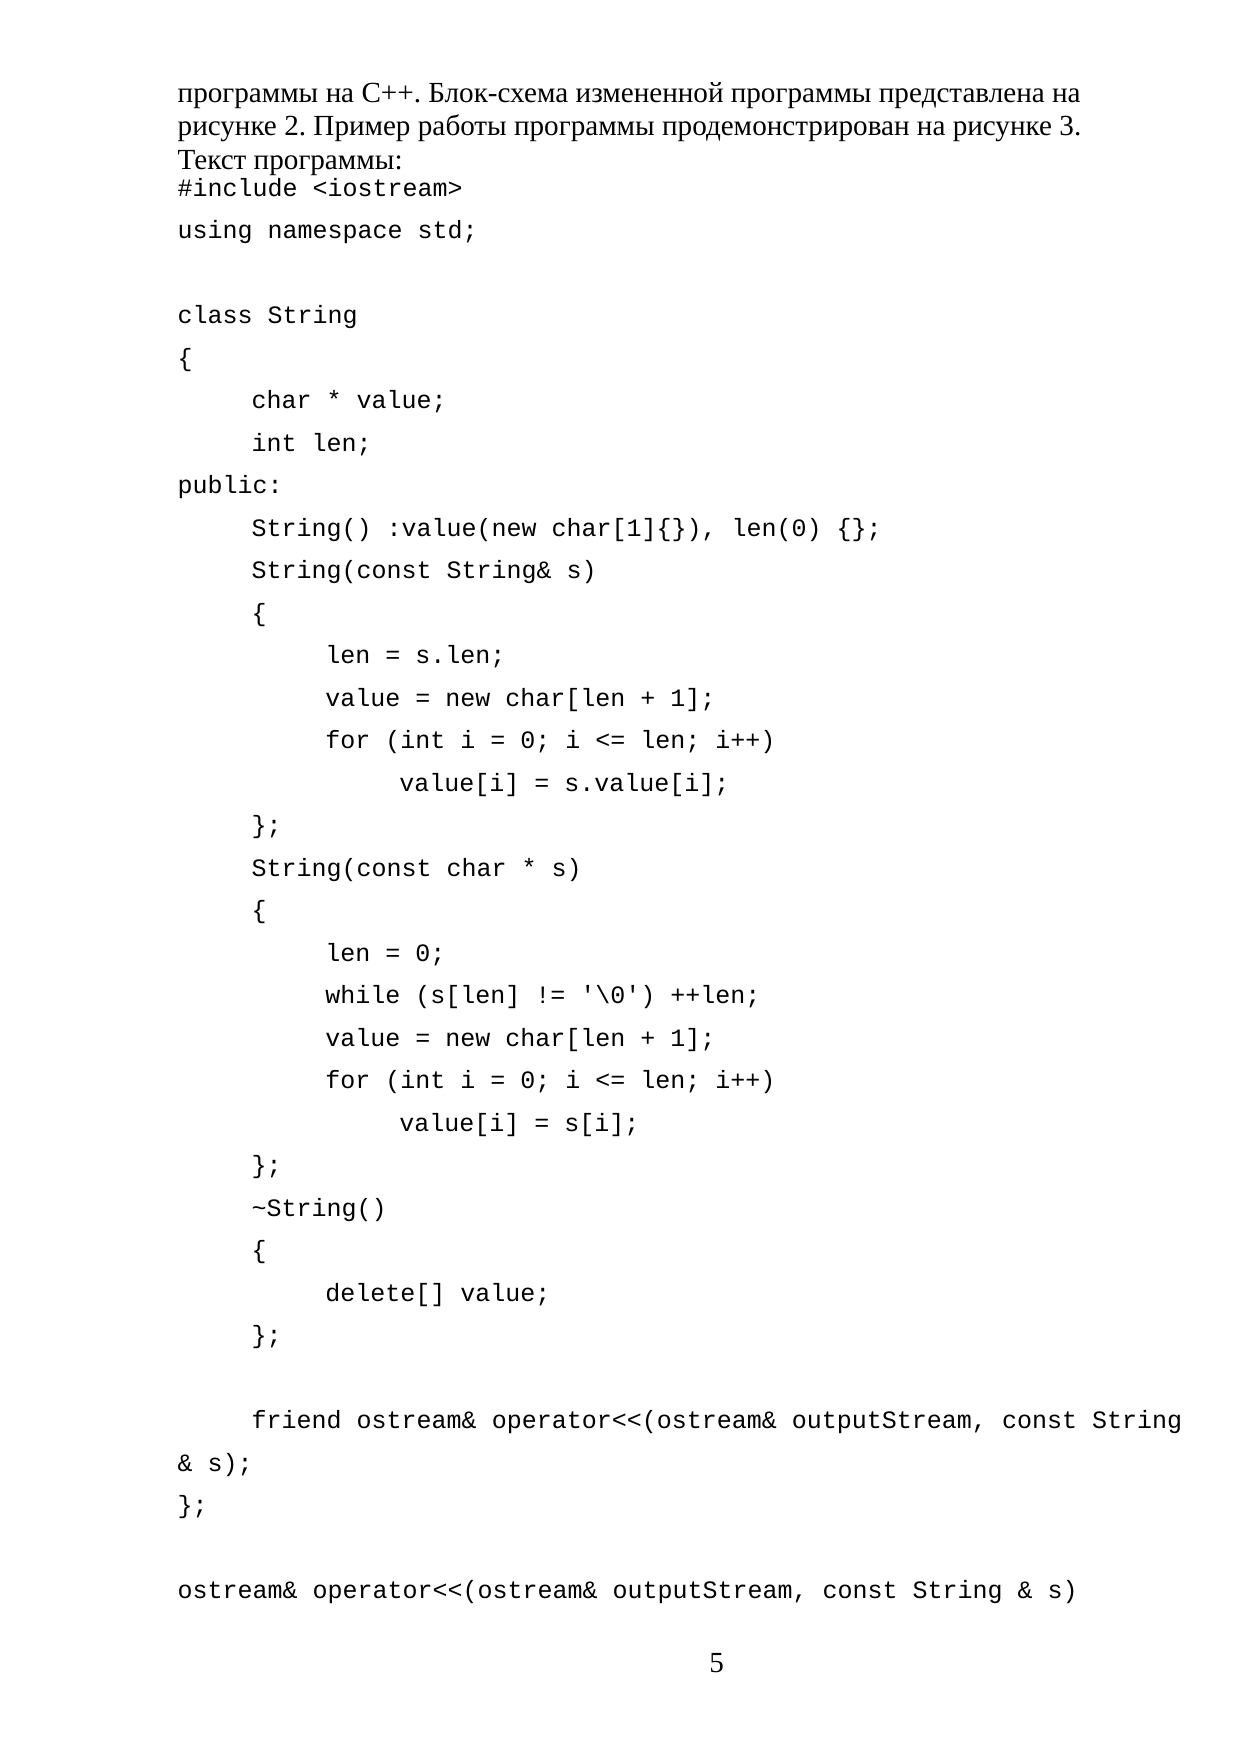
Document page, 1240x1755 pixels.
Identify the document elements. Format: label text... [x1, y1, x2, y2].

text Текст программы: [177, 142, 1182, 176]
text delete[] value; [177, 1281, 1182, 1309]
text using namespace std; [177, 218, 1182, 246]
text }; [177, 813, 1182, 841]
text String() :value(new char[1]{}), len(0) {}; [177, 516, 1182, 544]
text len = 0; [177, 941, 1182, 969]
text }; [177, 1493, 1182, 1521]
text for (int i = 0; i <= len; i++) [177, 1068, 1182, 1096]
text len = s.len; [177, 643, 1182, 671]
text ostream& operator<<(ostream& outputStream, const String & s) [177, 1578, 1182, 1606]
text value = new char[len + 1]; [177, 1026, 1182, 1054]
text public: [177, 473, 1182, 501]
text }; [177, 1323, 1182, 1351]
text ~String() [177, 1196, 1182, 1224]
text for (int i = 0; i <= len; i++) [177, 728, 1182, 756]
text String(const char * s) [177, 856, 1182, 884]
text { [177, 898, 1182, 926]
text char * value; [177, 388, 1182, 416]
text friend ostream& operator<<(ostream& outputStream, const String & s); [177, 1408, 1182, 1479]
text int len; [177, 431, 1182, 459]
text { [177, 346, 1182, 374]
text { [177, 1238, 1182, 1266]
text #include <iostream> [177, 176, 1182, 204]
text { [177, 601, 1182, 629]
text class String [177, 303, 1182, 331]
text value[i] = s.value[i]; [177, 771, 1182, 799]
list программы на С++. Блок-схема измененной программы представлена на рисунке 2. Пример работы программы продемонстрирован на рисунке 3. [177, 75, 1182, 142]
text while (s[len] != '\0') ++len; [177, 983, 1182, 1011]
text value = new char[len + 1]; [177, 686, 1182, 714]
text value[i] = s[i]; [177, 1111, 1182, 1139]
text String(const String& s) [177, 558, 1182, 586]
text }; [177, 1153, 1182, 1181]
